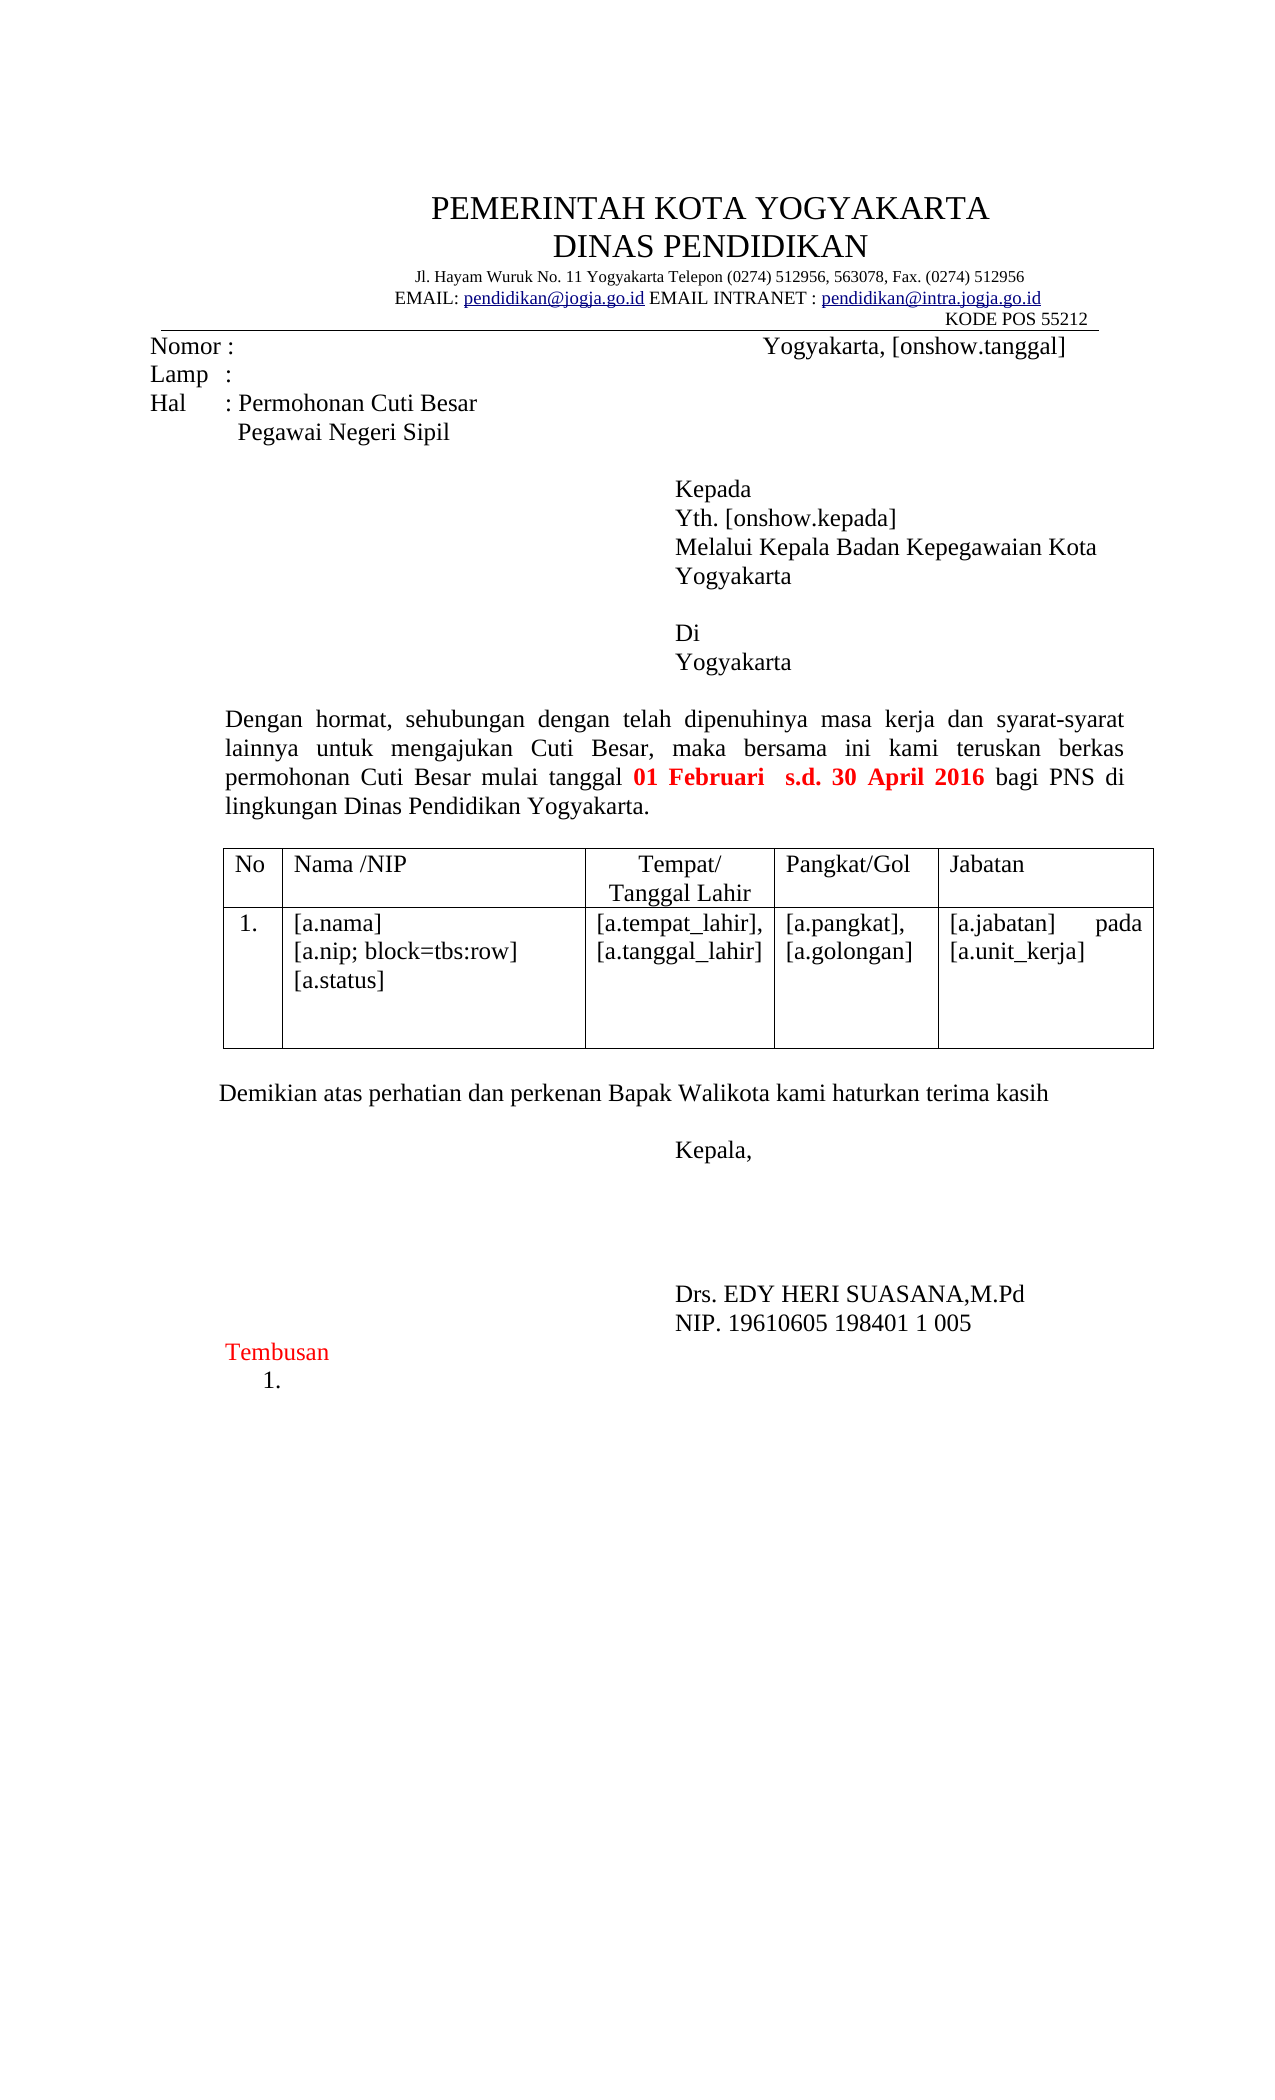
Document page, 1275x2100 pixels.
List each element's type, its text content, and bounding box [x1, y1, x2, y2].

table_cell [224, 908, 282, 1048]
text Drs. EDY HERI SUASANA,M.Pd [150, 1279, 1125, 1308]
text Tembusan [150, 1337, 1125, 1366]
text Pegawai Negeri Sipil [150, 417, 1125, 446]
table_header [161, 150, 322, 330]
text Hal : Permohonan Cuti Besar [150, 388, 1125, 417]
text NIP. 19610605 198401 1 005 [150, 1308, 1125, 1337]
text Kepada [600, 474, 1125, 503]
table_cell [a.tempat_lahir], [a.tanggal_lahir] [586, 908, 774, 1048]
text Yogyakarta [150, 561, 1125, 589]
table_cell [a.pangkat], [a.golongan] [775, 908, 938, 1048]
text Yogyakarta [150, 647, 1125, 676]
text Kepala, [150, 1136, 1125, 1164]
table_header No [224, 849, 282, 907]
table_header Tempat/ Tanggal Lahir [586, 849, 774, 907]
table_header Pangkat/Gol [775, 849, 938, 907]
text Di [600, 618, 1125, 647]
text Melalui Kepala Badan Kepegawaian Kota [150, 532, 1125, 561]
table_header Nama /NIP [283, 849, 585, 907]
table_cell [a.nama] [a.nip; block=tbs:row] [a.status] [283, 908, 585, 1048]
text Nomor : Yogyakarta, [onshow.tanggal] [150, 331, 1125, 359]
table_header Jabatan [939, 849, 1153, 907]
text Lamp : [150, 359, 1125, 388]
table_header PEMERINTAH KOTA YOGYAKARTA DINAS PENDIDIKAN Jl. Hayam Wuruk No. 11 Yogyakarta Telepon (0274) 512956, 563078, Fax. (0274) 512956 EMAIL: pendidikan@jogja.go.id EMAIL INTRANET : pendidikan@intra.jogja.go.id KODE POS 55212 [322, 150, 1099, 330]
text Demikian atas perhatian dan perkenan Bapak Walikota kami haturkan terima kasih [150, 1078, 1125, 1107]
text Dengan hormat, sehubungan dengan telah dipenuhinya masa kerja dan syarat-syarat lainnya untuk mengajukan Cuti Besar, maka bersama ini kami teruskan berkas permohonan Cuti Besar mulai tanggal 01 Februari s.d. 30 April 2016 bagi PNS di lingkungan Dinas Pendidikan Yogyakarta. [225, 704, 1125, 819]
table_cell [a.jabatan] pada [a.unit_kerja] [939, 908, 1153, 1048]
text Yth. [onshow.kepada] [150, 503, 1125, 532]
